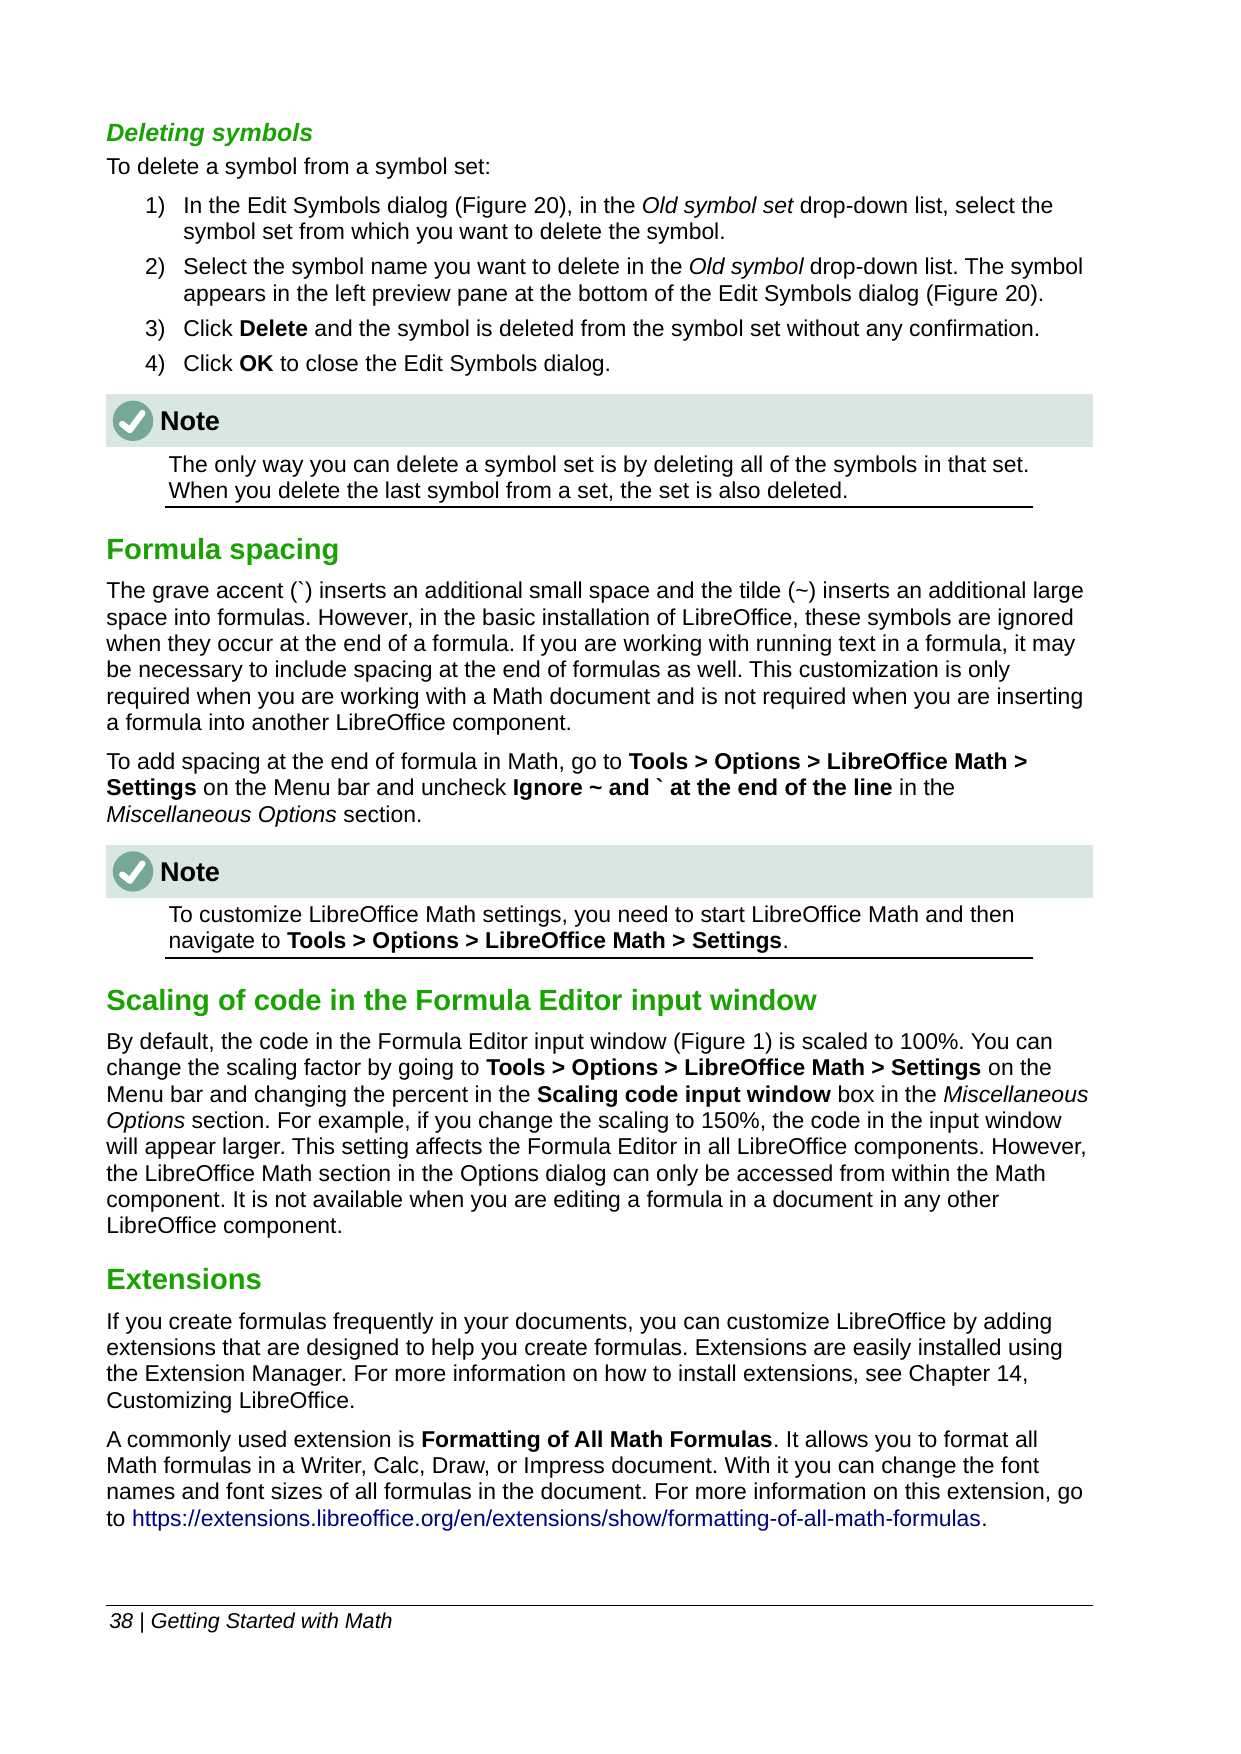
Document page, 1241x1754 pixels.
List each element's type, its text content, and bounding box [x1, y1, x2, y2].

subtitle Note [106, 394, 1093, 447]
subtitle Extensions [106, 1262, 1093, 1296]
text The grave accent (`) inserts an additional small space and the tilde (~) inserts an additional large space into formulas. However, in the basic installation of LibreOffice, these symbols are ignored when they occur at the end of a formula. If you are working with running text in a formula, it may be necessary to include spacing at the end of formulas as well. This customization is only required when you are working with a Math document and is not required when you are inserting a formula into another LibreOffice component. [106, 577, 1093, 735]
text By default, the code in the Formula Editor input window (Figure 1) is scaled to 100%. You can change the scaling factor by going to Tools > Options > LibreOffice Math > Settings on the Menu bar and changing the percent in the Scaling code input window box in the Miscellaneous Options section. For example, if you change the scaling to 150%, the code in the input window will appear larger. This setting affects the Formula Editor in all LibreOffice components. However, the LibreOffice Math section in the Options dialog can only be accessed from within the Math component. It is not available when you are editing a formula in a document in any other LibreOffice component. [106, 1028, 1093, 1239]
subtitle Formula spacing [106, 532, 1093, 566]
text To customize LibreOffice Math settings, you need to start LibreOffice Math and then navigate to Tools > Options > LibreOffice Math > Settings. [165, 898, 1033, 957]
text If you create formulas frequently in your documents, you can customize LibreOffice by adding extensions that are designed to help you create formulas. Extensions are easily installed using the Extension Manager. For more information on how to install extensions, see Chapter 14, Customizing LibreOffice. [106, 1308, 1093, 1413]
list Click OK to close the Edit Symbols dialog. [165, 350, 1093, 376]
text To add spacing at the end of formula in Math, go to Tools > Options > LibreOffice Math > Settings on the Menu bar and uncheck Ignore ~ and ` at the end of the line in the Miscellaneous Options section. [106, 748, 1093, 827]
list In the Edit Symbols dialog (Figure 20), in the Old symbol set drop-down list, select the symbol set from which you want to delete the symbol. [165, 192, 1093, 244]
text A commonly used extension is Formatting of All Math Formulas. It allows you to format all Math formulas in a Writer, Calc, Draw, or Impress document. With it you can change the font names and font sizes of all formulas in the document. For more information on this extension, go to https://extensions.libreoffice.org/en/extensions/show/formatting-of-all-math-formulas. [106, 1426, 1093, 1531]
subtitle Deleting symbols [106, 118, 1093, 147]
text To delete a symbol from a symbol set: [106, 153, 1093, 179]
list Select the symbol name you want to delete in the Old symbol drop-down list. The symbol appears in the left preview pane at the bottom of the Edit Symbols dialog (Figure 20). [165, 253, 1093, 306]
subtitle Note [106, 845, 1093, 898]
list Click Delete and the symbol is deleted from the symbol set without any confirmation. [165, 315, 1093, 341]
subtitle Scaling of code in the Formula Editor input window [106, 983, 1093, 1016]
text The only way you can delete a symbol set is by deleting all of the symbols in that set. When you delete the last symbol from a set, the set is also deleted. [165, 447, 1033, 506]
